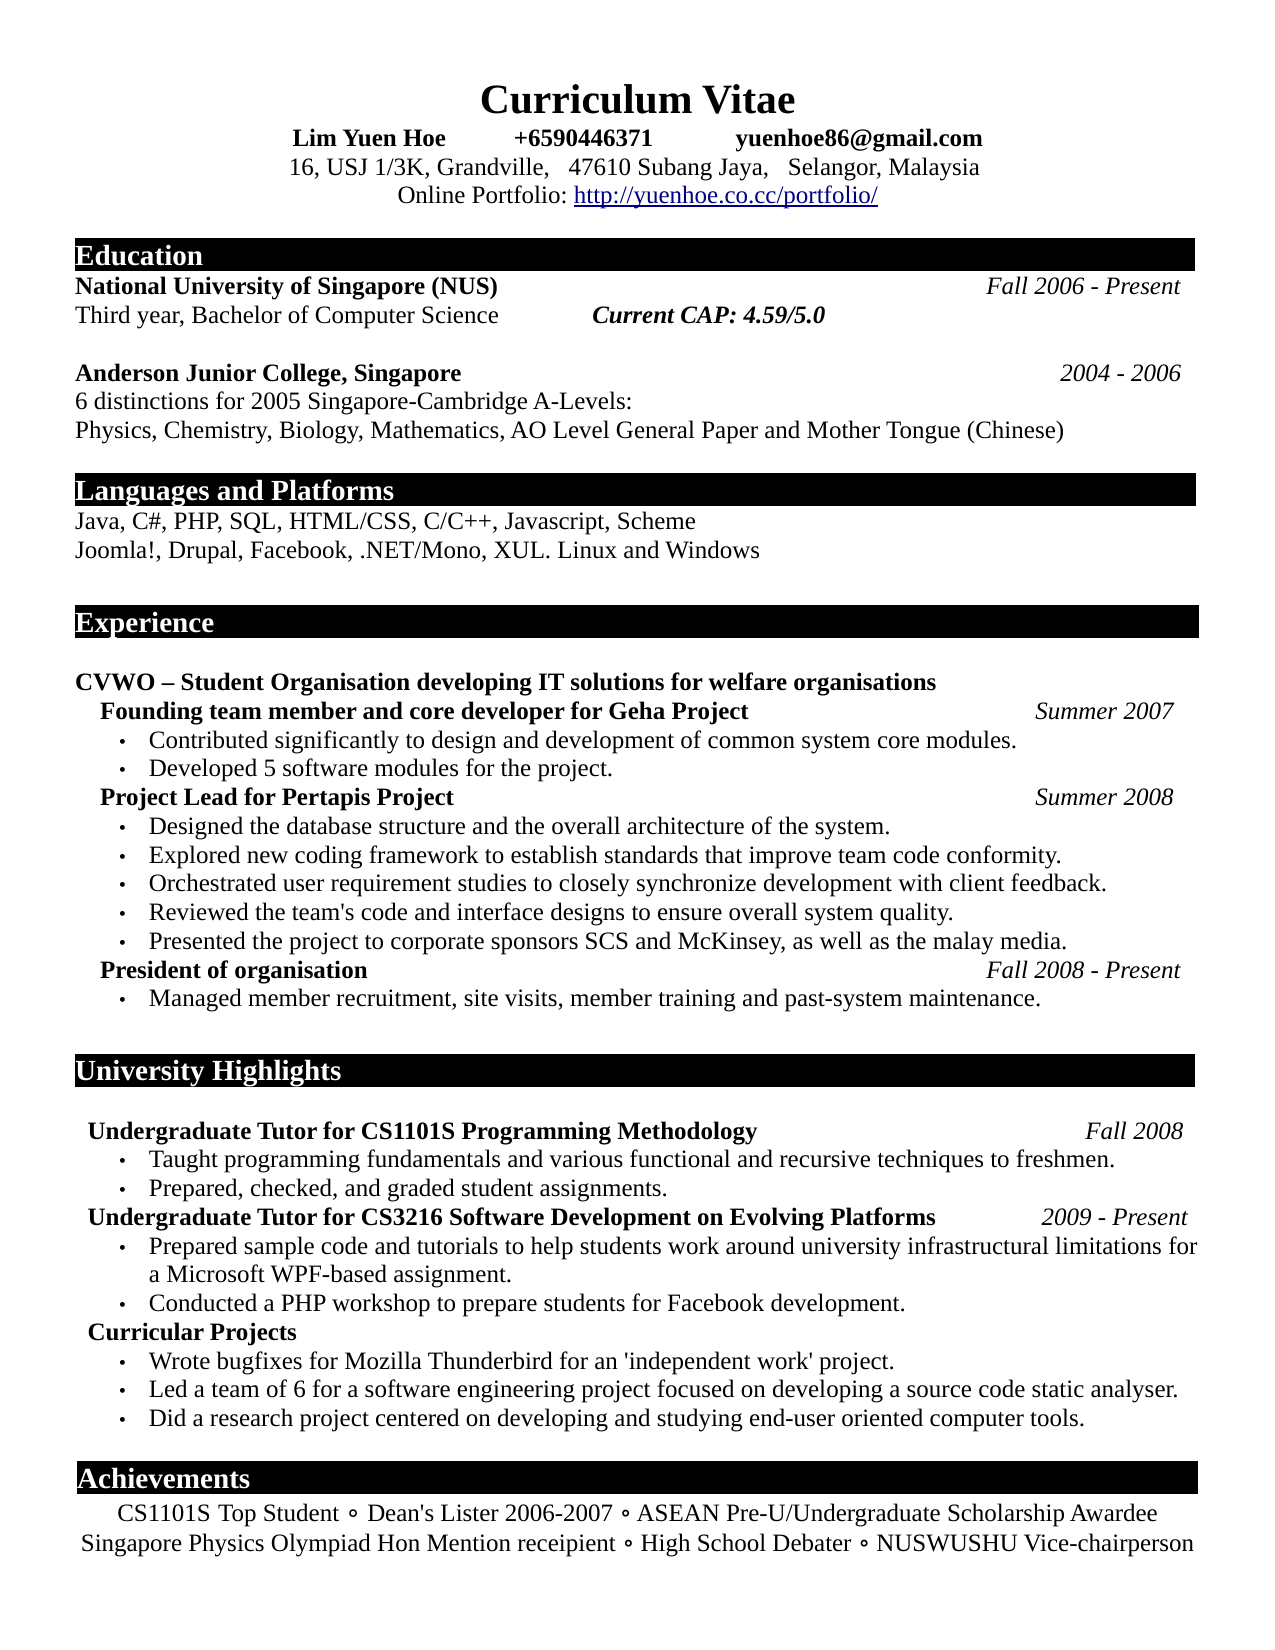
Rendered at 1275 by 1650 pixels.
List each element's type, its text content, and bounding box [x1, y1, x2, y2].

text Curriculum Vitae [75, 75, 1200, 123]
text Experience [75, 605, 1200, 638]
list Orchestrated user requirement studies to closely synchronize development with client feedback. [119, 868, 1200, 897]
text Education [75, 209, 1200, 271]
list Prepared, checked, and graded student assignments. [119, 1173, 1200, 1202]
text Lim Yuen Hoe +6590446371 yuenhoe86@gmail.com [75, 123, 1200, 152]
list Presented the project to corporate sponsors SCS and McKinsey, as well as the malay media. [119, 926, 1200, 955]
text Curricular Projects [75, 1317, 1200, 1346]
text 16, USJ 1/3K, Grandville, 47610 Subang Jaya, Selangor, Malaysia Online Portfolio: http://yuenhoe.co.cc/portfolio/ [75, 152, 1200, 209]
subtitle Project Lead for Pertapis Project Summer 2008 [75, 782, 1200, 811]
text Java, C#, PHP, SQL, HTML/CSS, C/C++, Javascript, Scheme Joomla!, Drupal, Facebook, .NET/Mono, XUL. Linux and Windows [75, 506, 1200, 592]
list Conducted a PHP workshop to prepare students for Facebook development. [119, 1288, 1200, 1317]
text Singapore Physics Olympiad Hon Mention receipient ∘ High School Debater ∘ NUSWUSHU Vice-chairperson [75, 1528, 1200, 1557]
text Languages and Platforms [75, 473, 1200, 506]
text President of organisation Fall 2008 - Present [75, 955, 1200, 983]
text Achievements CS1101S Top Student ∘ Dean's Lister 2006-2007 ∘ ASEAN Pre-U/Undergraduate Scholarship Awardee [75, 1461, 1200, 1528]
list Taught programming fundamentals and various functional and recursive techniques to freshmen. [119, 1144, 1200, 1173]
list Led a team of 6 for a software engineering project focused on developing a source code static analyser. [119, 1374, 1200, 1403]
text Undergraduate Tutor for CS1101S Programming Methodology Fall 2008 [75, 1116, 1200, 1144]
list Developed 5 software modules for the project. [119, 753, 1200, 782]
list Did a research project centered on developing and studying end-user oriented computer tools. [119, 1403, 1200, 1461]
text 6 distinctions for 2005 Singapore-Cambridge A-Levels: Physics, Chemistry, Biology, Mathematics, AO Level General Paper and Mother Tongue (Chinese) [75, 386, 1200, 473]
text University Highlights [75, 1053, 1200, 1087]
text CVWO – Student Organisation developing IT solutions for welfare organisations Founding team member and core developer for Geha Project Summer 2007 [75, 667, 1200, 725]
list Contributed significantly to design and development of common system core modules. [119, 725, 1200, 753]
list Designed the database structure and the overall architecture of the system. [119, 811, 1200, 840]
list Wrote bugfixes for Mozilla Thunderbird for an 'independent work' project. [119, 1346, 1200, 1374]
list Prepared sample code and tutorials to help students work around university infrastructural limitations for a Microsoft WPF-based assignment. [119, 1231, 1200, 1288]
text National University of Singapore (NUS) Fall 2006 - Present Third year, Bachelor of Computer Science Current CAP: 4.59/5.0 Anderson Junior College, Singapore 2004 - 2006 [75, 271, 1200, 386]
list Reviewed the team's code and interface designs to ensure overall system quality. [119, 897, 1200, 926]
list Explored new coding framework to establish standards that improve team code conformity. [119, 840, 1200, 868]
text Undergraduate Tutor for CS3216 Software Development on Evolving Platforms 2009 - Present [75, 1202, 1200, 1231]
list Managed member recruitment, site visits, member training and past-system maintenance. [119, 983, 1200, 1041]
